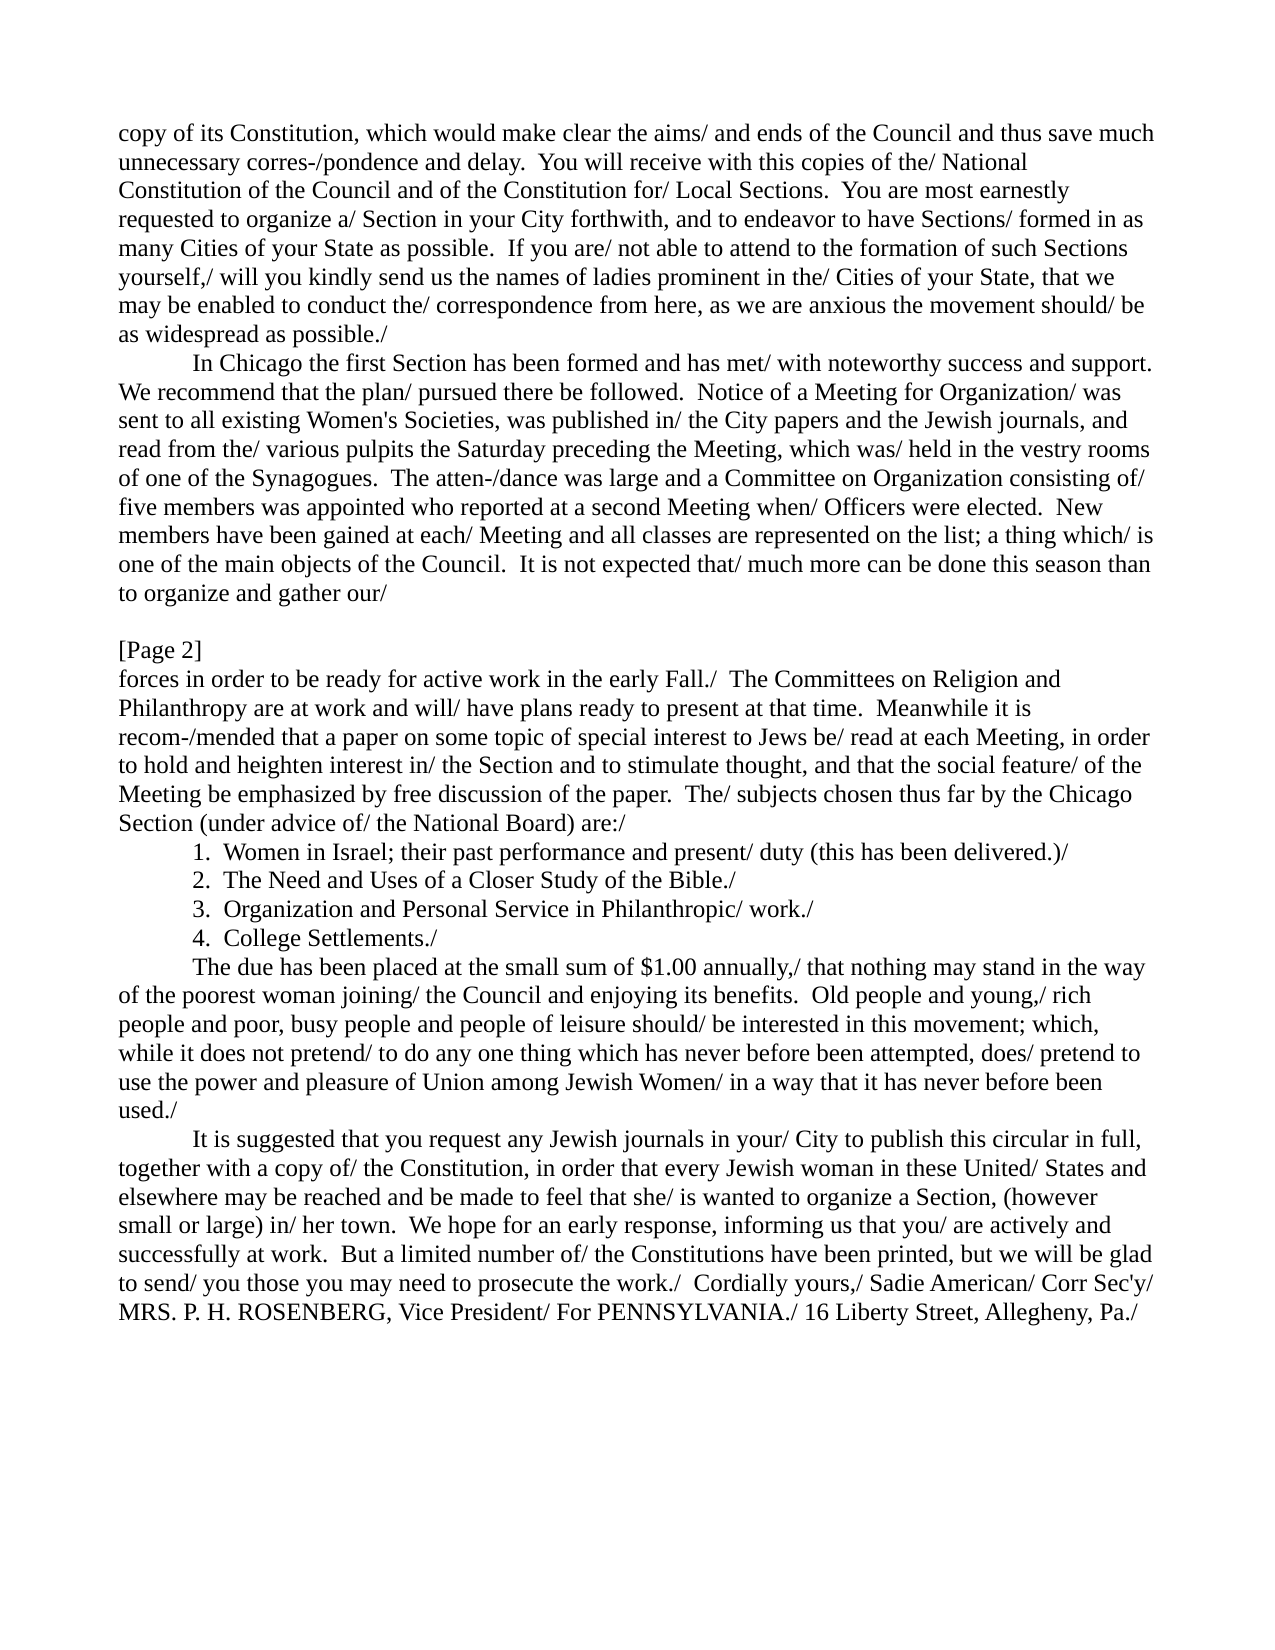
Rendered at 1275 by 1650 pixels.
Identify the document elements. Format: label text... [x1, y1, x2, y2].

text [Page 2] [118, 636, 1157, 664]
text 3. Organization and Personal Service in Philanthropic/ work./ [118, 894, 1157, 923]
text It is suggested that you request any Jewish journals in your/ City to publish this circular in full, together with a copy of/ the Constitution, in order that every Jewish woman in these United/ States and elsewhere may be reached and be made to feel that she/ is wanted to organize a Section, (however small or large) in/ her town. We hope for an early response, informing us that you/ are actively and successfully at work. But a limited number of/ the Constitutions have been printed, but we will be glad to send/ you those you may need to prosecute the work./ Cordially yours,/ Sadie American/ Corr Sec'y/ MRS. P. H. ROSENBERG, Vice President/ For PENNSYLVANIA./ 16 Liberty Street, Allegheny, Pa./ [118, 1124, 1157, 1326]
text The due has been placed at the small sum of $1.00 annually,/ that nothing may stand in the way of the poorest woman joining/ the Council and enjoying its benefits. Old people and young,/ rich people and poor, busy people and people of leisure should/ be interested in this movement; which, while it does not pretend/ to do any one thing which has never before been attempted, does/ pretend to use the power and pleasure of Union among Jewish Women/ in a way that it has never before been used./ [118, 952, 1157, 1124]
text copy of its Constitution, which would make clear the aims/ and ends of the Council and thus save much unnecessary corres-/pondence and delay. You will receive with this copies of the/ National Constitution of the Council and of the Constitution for/ Local Sections. You are most earnestly requested to organize a/ Section in your City forthwith, and to endeavor to have Sections/ formed in as many Cities of your State as possible. If you are/ not able to attend to the formation of such Sections yourself,/ will you kindly send us the names of ladies prominent in the/ Cities of your State, that we may be enabled to conduct the/ correspondence from here, as we are anxious the movement should/ be as widespread as possible./ [118, 118, 1157, 348]
text 4. College Settlements./ [118, 923, 1157, 952]
text 1. Women in Israel; their past performance and present/ duty (this has been delivered.)/ [118, 837, 1157, 866]
text In Chicago the first Section has been formed and has met/ with noteworthy success and support. We recommend that the plan/ pursued there be followed. Notice of a Meeting for Organization/ was sent to all existing Women's Societies, was published in/ the City papers and the Jewish journals, and read from the/ various pulpits the Saturday preceding the Meeting, which was/ held in the vestry rooms of one of the Synagogues. The atten-/dance was large and a Committee on Organization consisting of/ five members was appointed who reported at a second Meeting when/ Officers were elected. New members have been gained at each/ Meeting and all classes are represented on the list; a thing which/ is one of the main objects of the Council. It is not expected that/ much more can be done this season than to organize and gather our/ [118, 348, 1157, 607]
text forces in order to be ready for active work in the early Fall./ The Committees on Religion and Philanthropy are at work and will/ have plans ready to present at that time. Meanwhile it is recom-/mended that a paper on some topic of special interest to Jews be/ read at each Meeting, in order to hold and heighten interest in/ the Section and to stimulate thought, and that the social feature/ of the Meeting be emphasized by free discussion of the paper. The/ subjects chosen thus far by the Chicago Section (under advice of/ the National Board) are:/ [118, 664, 1157, 837]
text 2. The Need and Uses of a Closer Study of the Bible./ [118, 866, 1157, 894]
